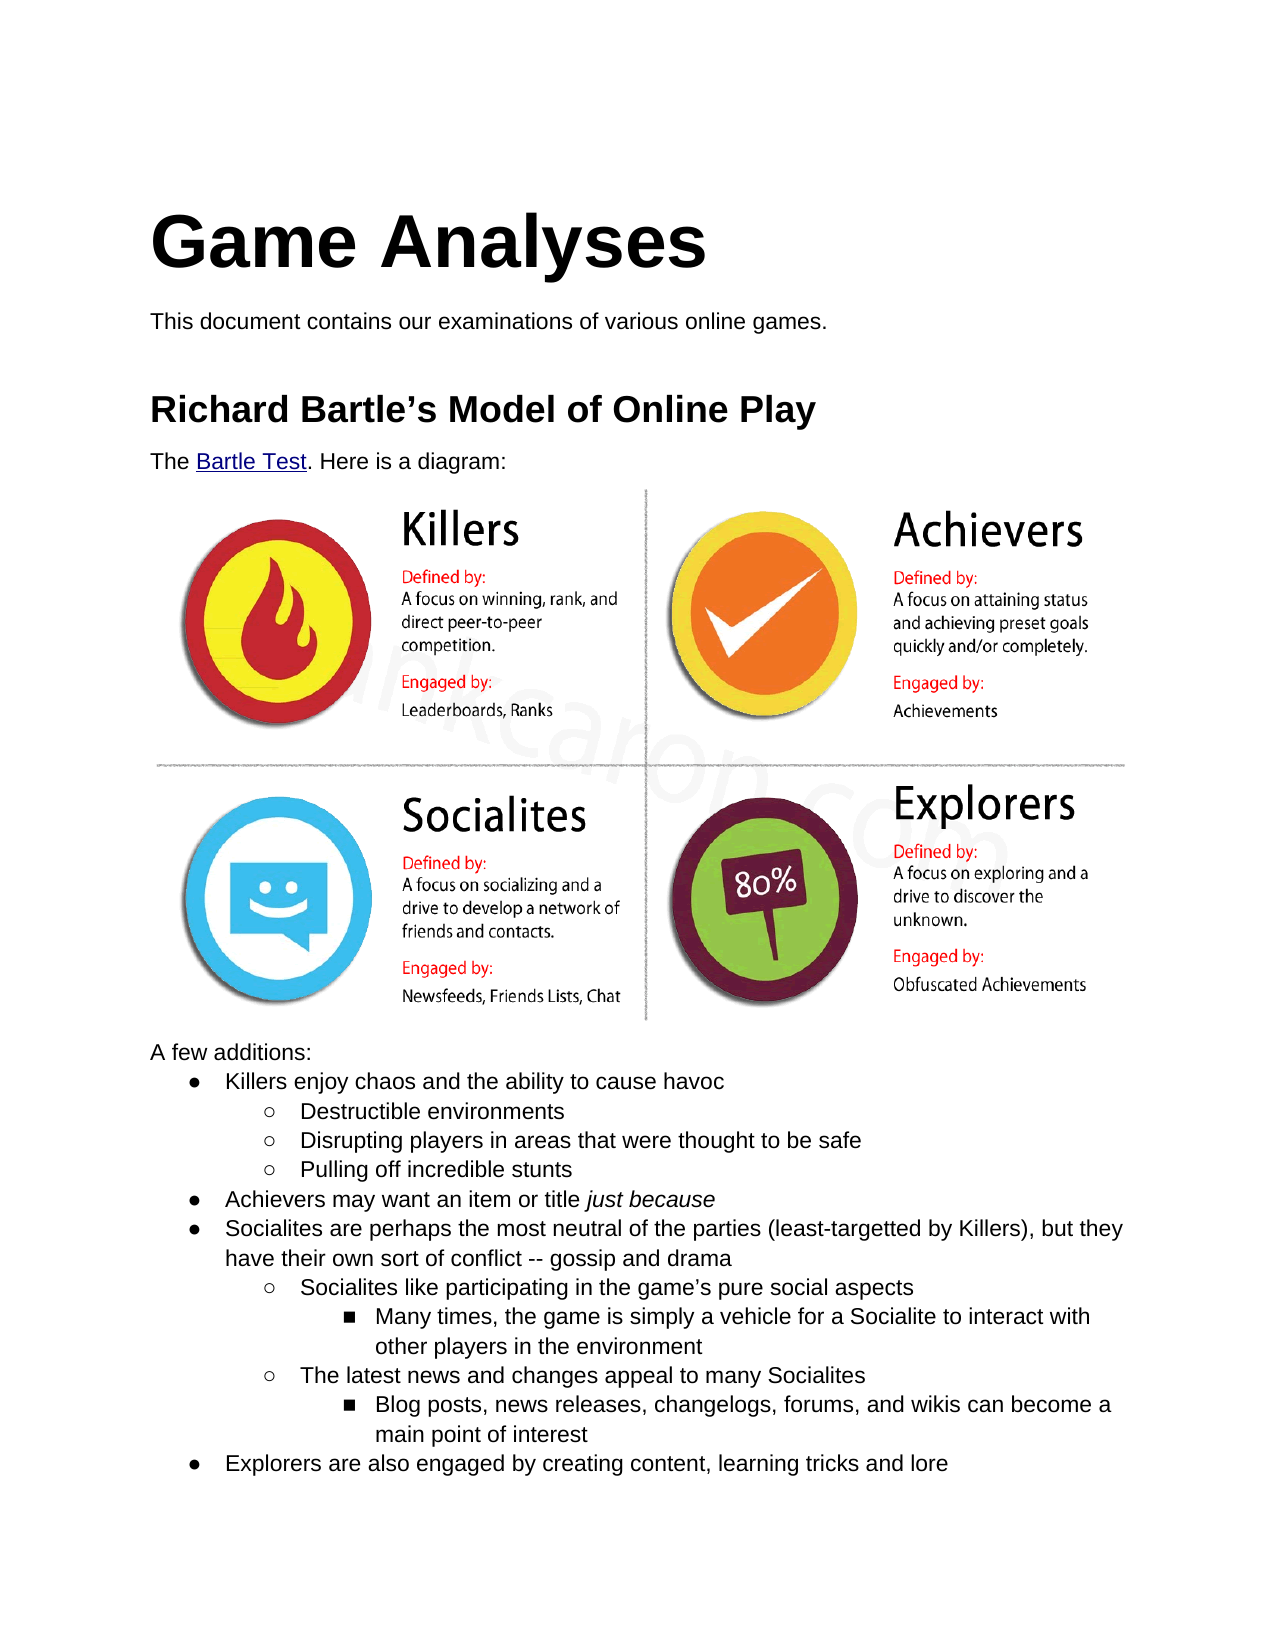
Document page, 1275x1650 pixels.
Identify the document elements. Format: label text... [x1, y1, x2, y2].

subtitle Richard Bartle’s Model of Online Play [150, 388, 1125, 430]
text The Bartle Test. Here is a diagram: [150, 449, 1125, 478]
list Blog posts, news releases, changelogs, forums, and wikis can become a main point of interest [150, 1392, 1125, 1447]
picture [150, 478, 1125, 1036]
list Explorers are also engaged by creating content, learning tricks and lore [187, 1451, 1125, 1477]
list Achievers may want an item or title just because [187, 1187, 1125, 1212]
list Disrupting players in areas that were thought to be safe [262, 1128, 1125, 1153]
text A few additions: [150, 1040, 1125, 1065]
text This document contains our examinations of various online games. [150, 309, 1125, 334]
title Game Analyses [150, 200, 1125, 284]
list Socialites like participating in the game’s pure social aspects [262, 1275, 1125, 1300]
list The latest news and changes appeal to many Socialites [262, 1363, 1125, 1388]
list Many times, the game is simply a vehicle for a Socialite to interact with other players in the environment [150, 1304, 1125, 1359]
list Socialites are perhaps the most neutral of the parties (least-targetted by Killers), but they have their own sort of conflict -- gossip and drama [187, 1216, 1125, 1271]
list Destructible environments [262, 1098, 1125, 1124]
list Killers enjoy chaos and the ability to cause havoc [187, 1069, 1125, 1095]
list Pulling off incredible stunts [262, 1157, 1125, 1183]
